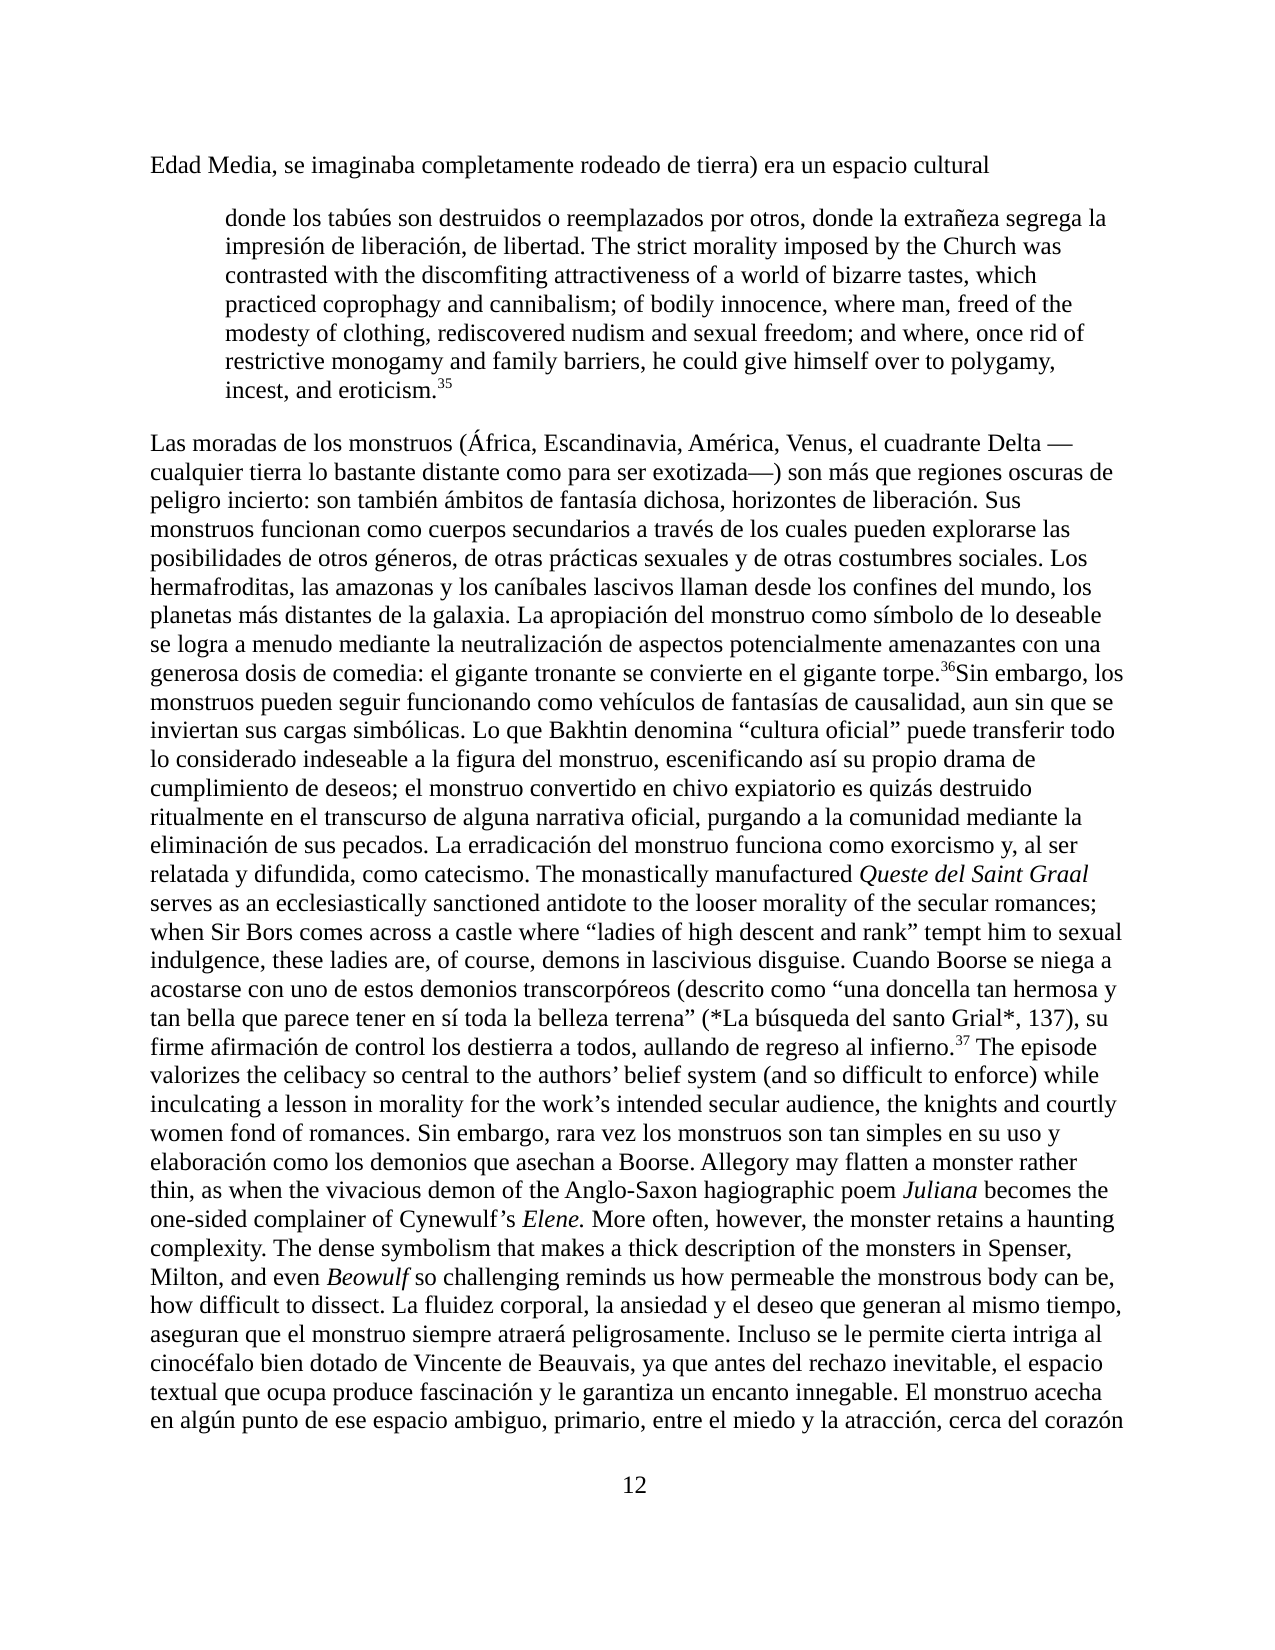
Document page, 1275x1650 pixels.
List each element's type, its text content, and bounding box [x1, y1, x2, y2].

text Las moradas de los monstruos (África, Escandinavia, América, Venus, el cuadrante Delta —cualquier tierra lo bastante distante como para ser exotizada—) son más que regiones oscuras de peligro incierto: son también ámbitos de fantasía dichosa, horizontes de liberación. Sus monstruos funcionan como cuerpos secundarios a través de los cuales pueden explorarse las posibilidades de otros géneros, de otras prácticas sexuales y de otras costumbres sociales. Los hermafroditas, las amazonas y los caníbales lascivos llaman desde los confines del mundo, los planetas más distantes de la galaxia. La apropiación del monstruo como símbolo de lo deseable se logra a menudo mediante la neutralización de aspectos potencialmente amenazantes con una generosa dosis de comedia: el gigante tronante se convierte en el gigante torpe.Sin embargo, los monstruos pueden seguir funcionando como vehículos de fantasías de causalidad, aun sin que se inviertan sus cargas simbólicas. Lo que Bakhtin denomina “cultura oficial” puede transferir todo lo considerado indeseable a la figura del monstruo, escenificando así su propio drama de cumplimiento de deseos; el monstruo convertido en chivo expiatorio es quizás destruido ritualmente en el transcurso de alguna narrativa oficial, purgando a la comunidad mediante la eliminación de sus pecados. La erradicación del monstruo funciona como exorcismo y, al ser relatada y difundida, como catecismo. The monastically manufactured Queste del Saint Graal serves as an ecclesiastically sanctioned antidote to the looser morality of the secular romances; when Sir Bors comes across a castle where “ladies of high descent and rank” tempt him to sexual indulgence, these ladies are, of course, demons in lascivious disguise. Cuando Boorse se niega a acostarse con uno de estos demonios transcorpóreos (descrito como “una doncella tan hermosa y tan bella que parece tener en sí toda la belleza terrena” (*La búsqueda del santo Grial*, 137), su firme afirmación de control los destierra a todos, aullando de regreso al infierno. The episode valorizes the celibacy so central to the authors’ belief system (and so difficult to enforce) while inculcating a lesson in morality for the work’s intended secular audience, the knights and courtly women fond of romances. Sin embargo, rara vez los monstruos son tan simples en su uso y elaboración como los demonios que asechan a Boorse. Allegory may flatten a monster rather thin, as when the vivacious demon of the Anglo-Saxon hagiographic poem Juliana becomes the one-sided complainer of Cynewulf’s Elene. More often, however, the monster retains a haunting complexity. The dense symbolism that makes a thick description of the monsters in Spenser, Milton, and even Beowulf so challenging reminds us how permeable the monstrous body can be, how difficult to dissect. La fluidez corporal, la ansiedad y el deseo que generan al mismo tiempo, aseguran que el monstruo siempre atraerá peligrosamente. Incluso se le permite cierta intriga al cinocéfalo bien dotado de Vincente de Beauvais, ya que antes del rechazo inevitable, el espacio textual que ocupa produce fascinación y le garantiza un encanto innegable. El monstruo acecha en algún punto de ese espacio ambiguo, primario, entre el miedo y la atracción, cerca del corazón [150, 428, 1125, 1434]
text donde los tabúes son destruidos o reemplazados por otros, donde la extrañeza segrega la impresión de liberación, de libertad. The strict morality imposed by the Church was contrasted with the discomfiting attractiveness of a world of bizarre tastes, which practiced coprophagy and cannibalism; of bodily innocence, where man, freed of the modesty of clothing, rediscovered nudism and sexual freedom; and where, once rid of restrictive monogamy and family barriers, he could give himself over to polygamy, incest, and eroticism. [225, 203, 1125, 404]
text Edad Media, se imaginaba completamente rodeado de tierra) era un espacio cultural [150, 150, 1125, 179]
